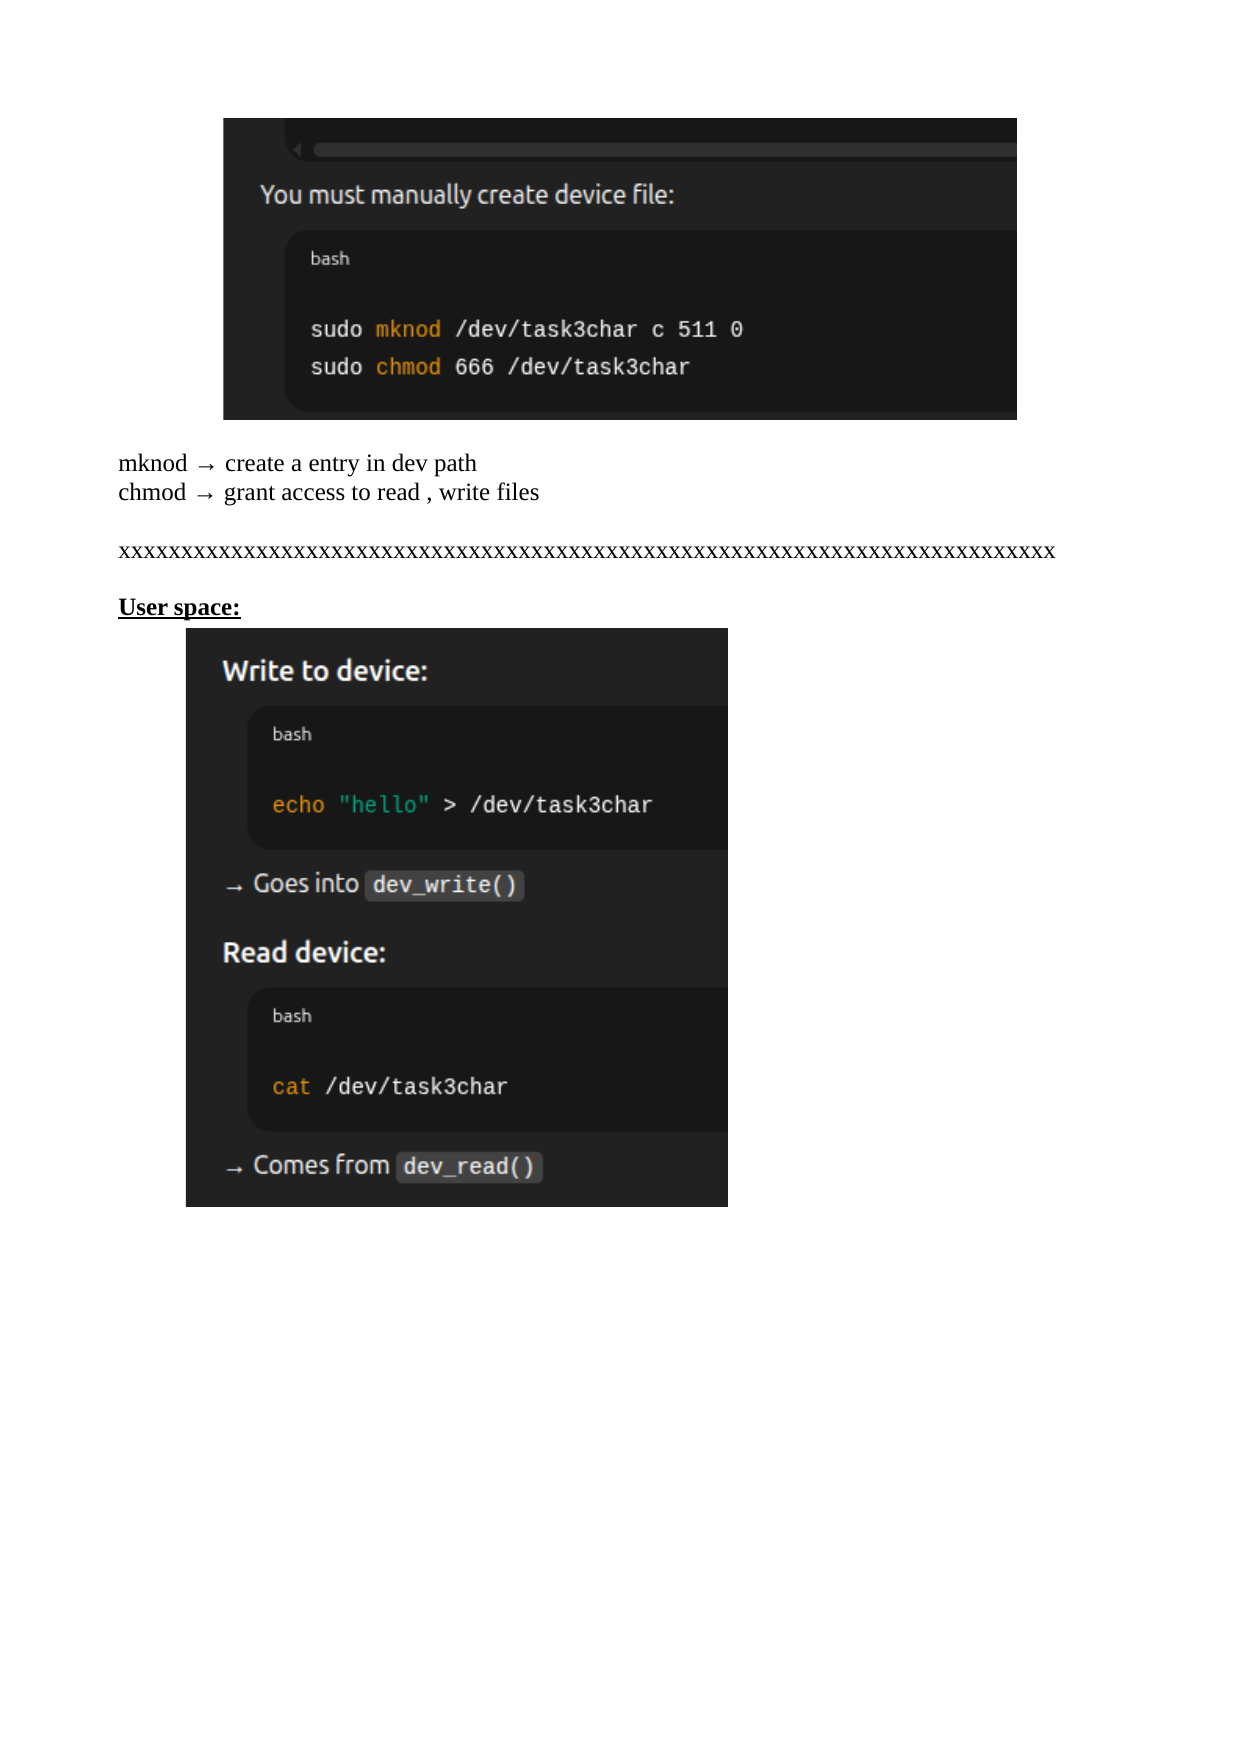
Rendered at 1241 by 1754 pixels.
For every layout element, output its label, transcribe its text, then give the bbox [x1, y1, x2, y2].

text xxxxxxxxxxxxxxxxxxxxxxxxxxxxxxxxxxxxxxxxxxxxxxxxxxxxxxxxxxxxxxxxxxxxxxxxxxx [118, 535, 1122, 563]
text chmod → grant access to read , write files [118, 477, 1122, 506]
text mknod → create a entry in dev path [118, 448, 1122, 477]
picture [185, 628, 728, 1207]
picture [223, 118, 1017, 420]
text User space: [118, 592, 1122, 621]
